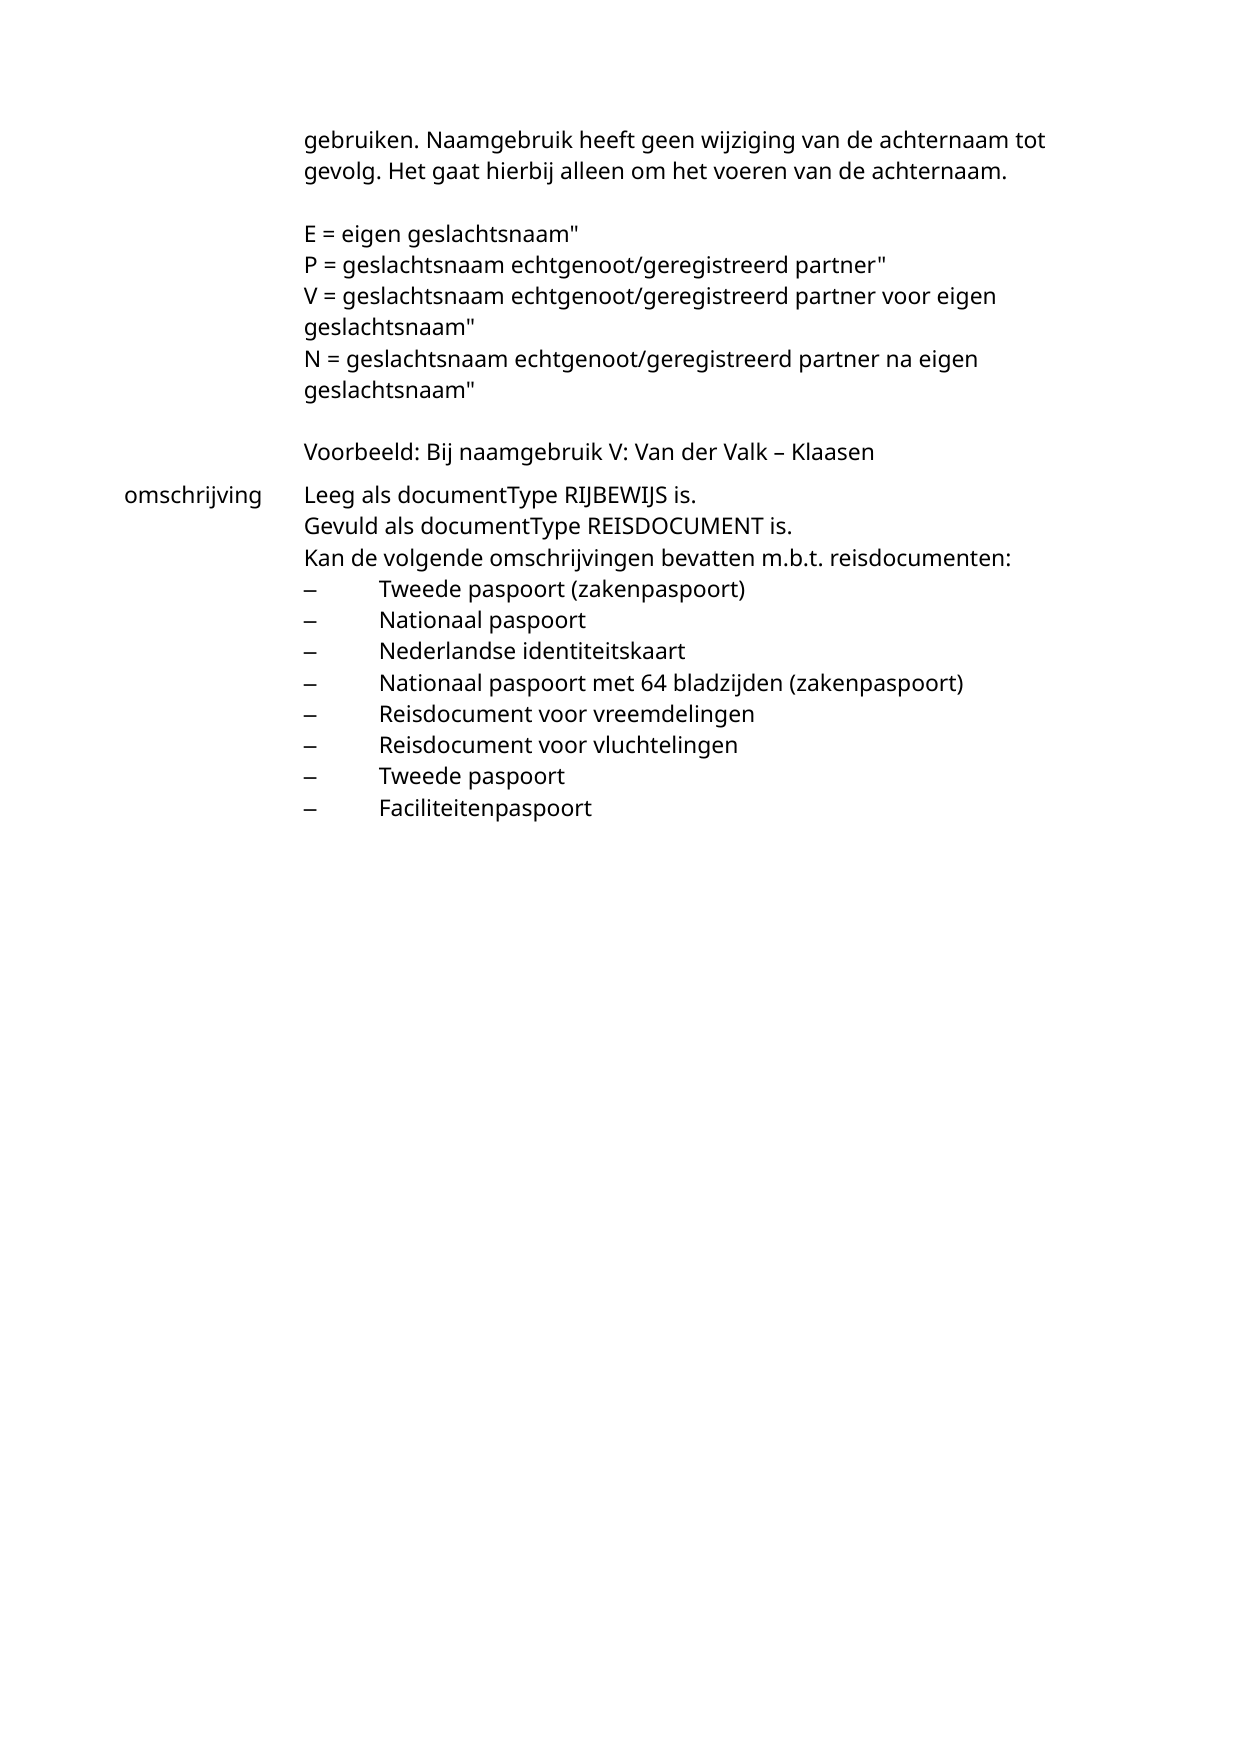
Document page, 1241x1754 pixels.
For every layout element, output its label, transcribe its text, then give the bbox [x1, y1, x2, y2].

table_cell gebruiken. Naamgebruik heeft geen wijziging van de achternaam tot gevolg. Het gaat hierbij alleen om het voeren van de achternaam. E = eigen geslachtsnaam" P = geslachtsnaam echtgenoot/geregistreerd partner" V = geslachtsnaam echtgenoot/geregistreerd partner voor eigen geslachtsnaam" N = geslachtsnaam echtgenoot/geregistreerd partner na eigen geslachtsnaam" Voorbeeld: Bij naamgebruik V: Van der Valk – Klaasen [298, 118, 1122, 473]
table_cell omschrijving [118, 473, 298, 828]
table_cell [118, 118, 298, 473]
table_cell Leeg als documentType RIJBEWIJS is. Gevuld als documentType REISDOCUMENT is. Kan de volgende omschrijvingen bevatten m.b.t. reisdocumenten: Tweede paspoort (zakenpaspoort) Nationaal paspoort Nederlandse identiteitskaart Nationaal paspoort met 64 bladzijden (zakenpaspoort) Reisdocument voor vreemdelingen Reisdocument voor vluchtelingen Tweede paspoort Faciliteitenpaspoort [298, 473, 1122, 828]
